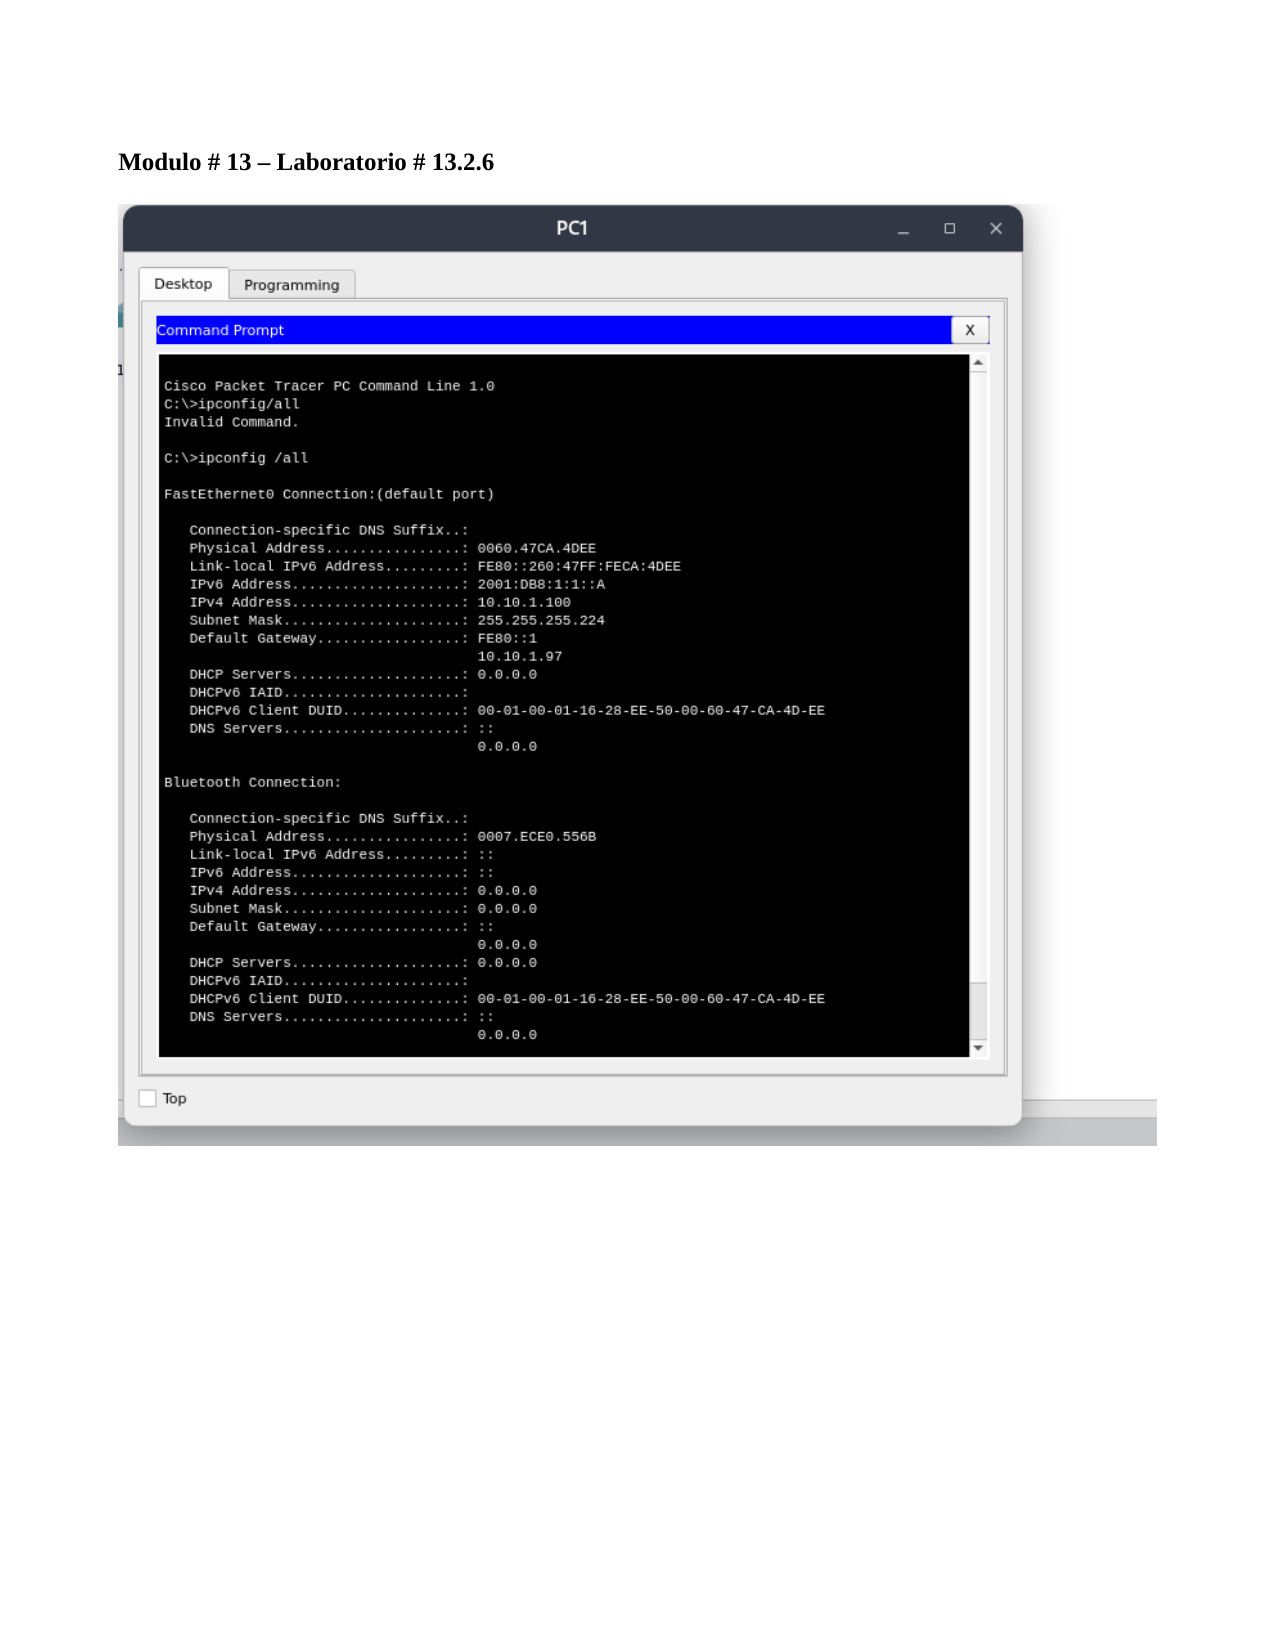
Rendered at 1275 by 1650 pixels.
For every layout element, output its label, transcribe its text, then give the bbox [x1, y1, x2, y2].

picture [118, 204, 1157, 1146]
text Modulo # 13 – Laboratorio # 13.2.6 [118, 147, 1157, 176]
